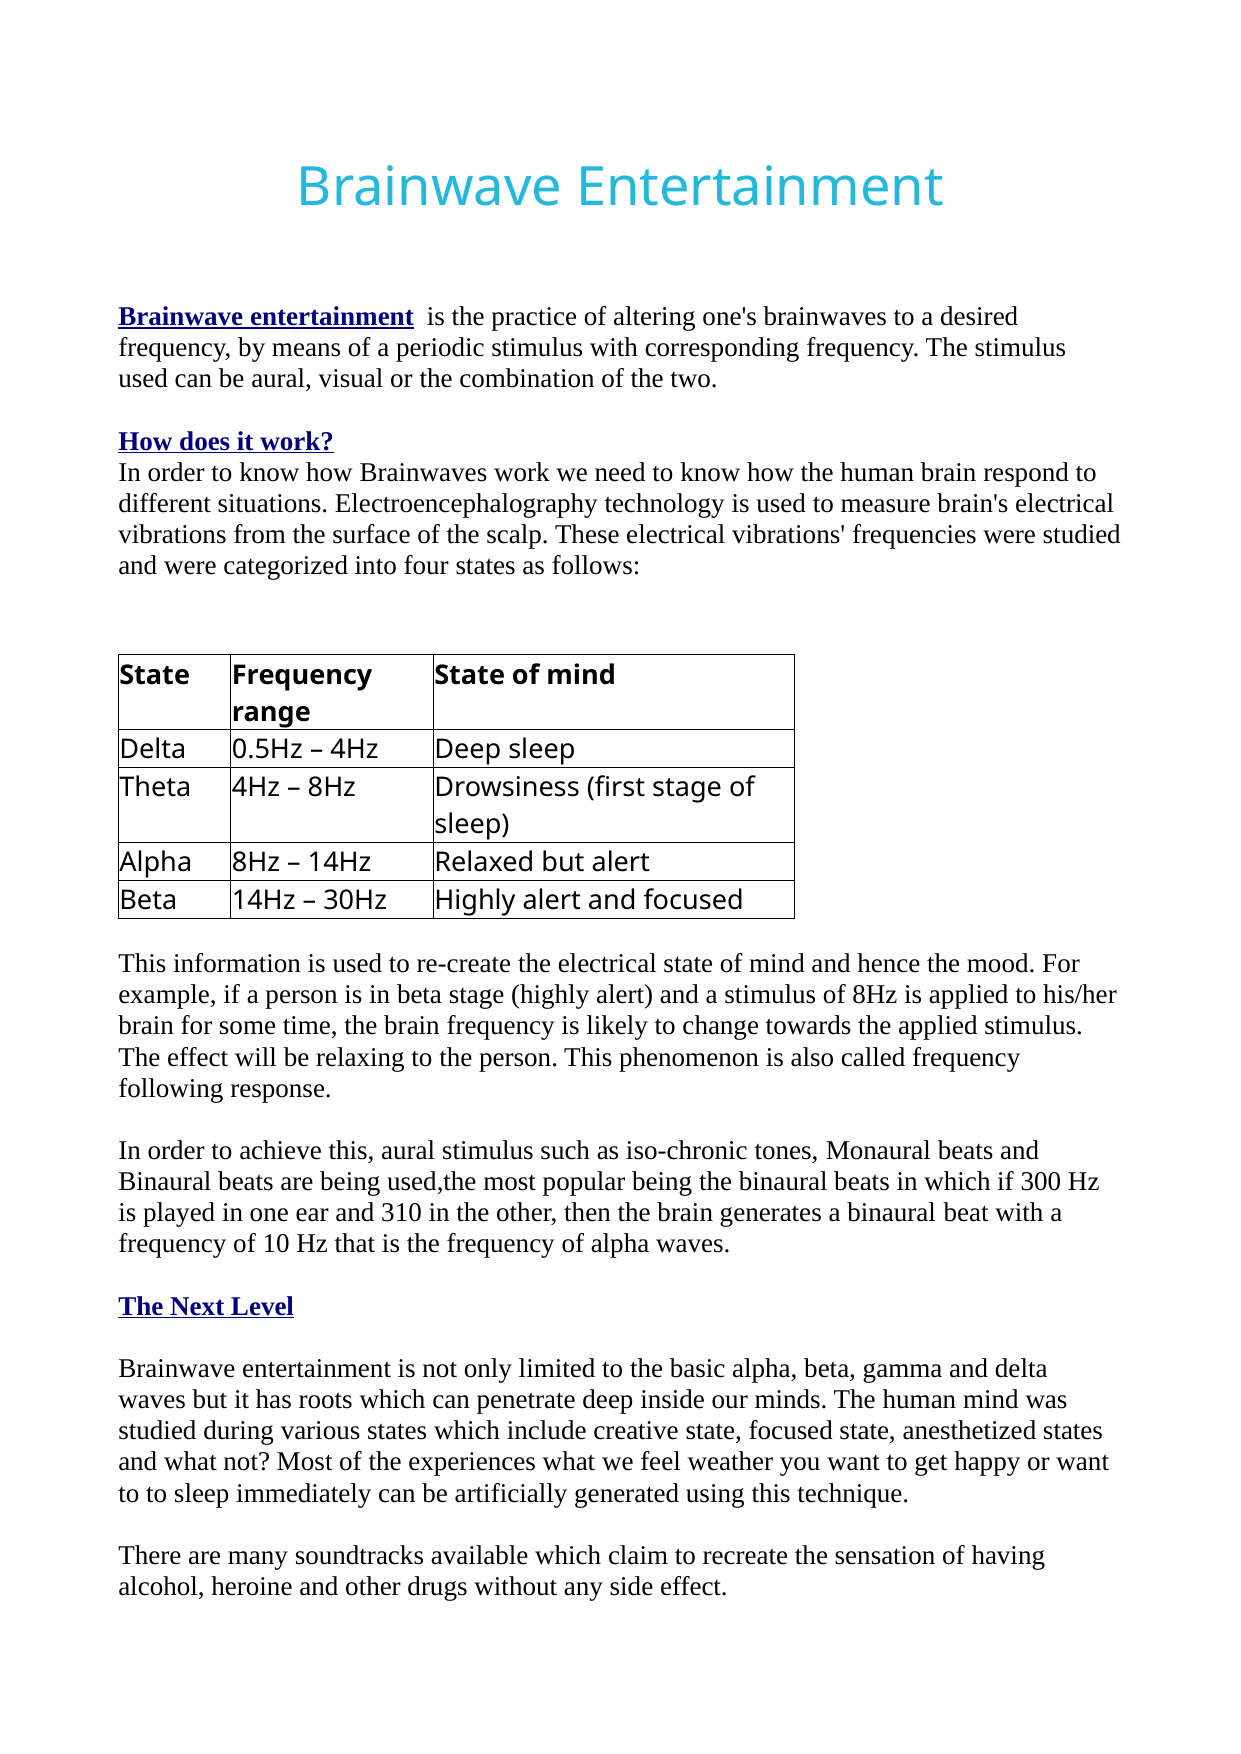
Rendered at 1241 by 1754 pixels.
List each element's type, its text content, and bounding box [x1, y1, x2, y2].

table_cell 8Hz – 14Hz [231, 843, 433, 879]
table_cell Alpha [119, 843, 230, 879]
table_header State [119, 655, 230, 729]
text There are many soundtracks available which claim to recreate the sensation of having alcohol, heroine and other drugs without any side effect. [118, 1539, 1122, 1601]
text Brainwave entertainment is the practice of altering one's brainwaves to a desired frequency, by means of a periodic stimulus with corresponding frequency. The stimulus used can be aural, visual or the combination of the two. [118, 300, 1122, 393]
text The Next Level [118, 1290, 1122, 1321]
table_cell 4Hz – 8Hz [231, 768, 433, 842]
table_cell 14Hz – 30Hz [231, 881, 433, 917]
table_cell Drowsiness (first stage of sleep) [434, 768, 794, 842]
table_cell Deep sleep [434, 730, 794, 767]
text This information is used to re-create the electrical state of mind and hence the mood. For example, if a person is in beta stage (highly alert) and a stimulus of 8Hz is applied to his/her brain for some time, the brain frequency is likely to change towards the applied stimulus. The effect will be relaxing to the person. This phenomenon is also called frequency following response. [118, 947, 1122, 1103]
subtitle Brainwave Entertainment [118, 143, 1122, 225]
text How does it work? [118, 424, 1122, 456]
table_cell Delta [119, 730, 230, 767]
table_cell Highly alert and focused [434, 881, 794, 917]
text In order to know how Brainwaves work we need to know how the human brain respond to different situations. Electroencephalography technology is used to measure brain's electrical vibrations from the surface of the scalp. These electrical vibrations' frequencies were studied and were categorized into four states as follows: [118, 456, 1122, 580]
table_cell Theta [119, 768, 230, 842]
text Brainwave entertainment is not only limited to the basic alpha, beta, gamma and delta waves but it has roots which can penetrate deep inside our minds. The human mind was studied during various states which include creative state, focused state, anesthetized states and what not? Most of the experiences what we feel weather you want to get happy or want to to sleep immediately can be artificially generated using this technique. [118, 1352, 1122, 1508]
text In order to achieve this, aural stimulus such as iso-chronic tones, Monaural beats and Binaural beats are being used,the most popular being the binaural beats in which if 300 Hz is played in one ear and 310 in the other, then the brain generates a binaural beat with a frequency of 10 Hz that is the frequency of alpha waves. [118, 1134, 1122, 1259]
table_cell 0.5Hz – 4Hz [231, 730, 433, 767]
table_cell Relaxed but alert [434, 843, 794, 879]
table_cell Beta [119, 881, 230, 917]
table_header State of mind [434, 655, 794, 729]
table_header Frequency range [231, 655, 433, 729]
